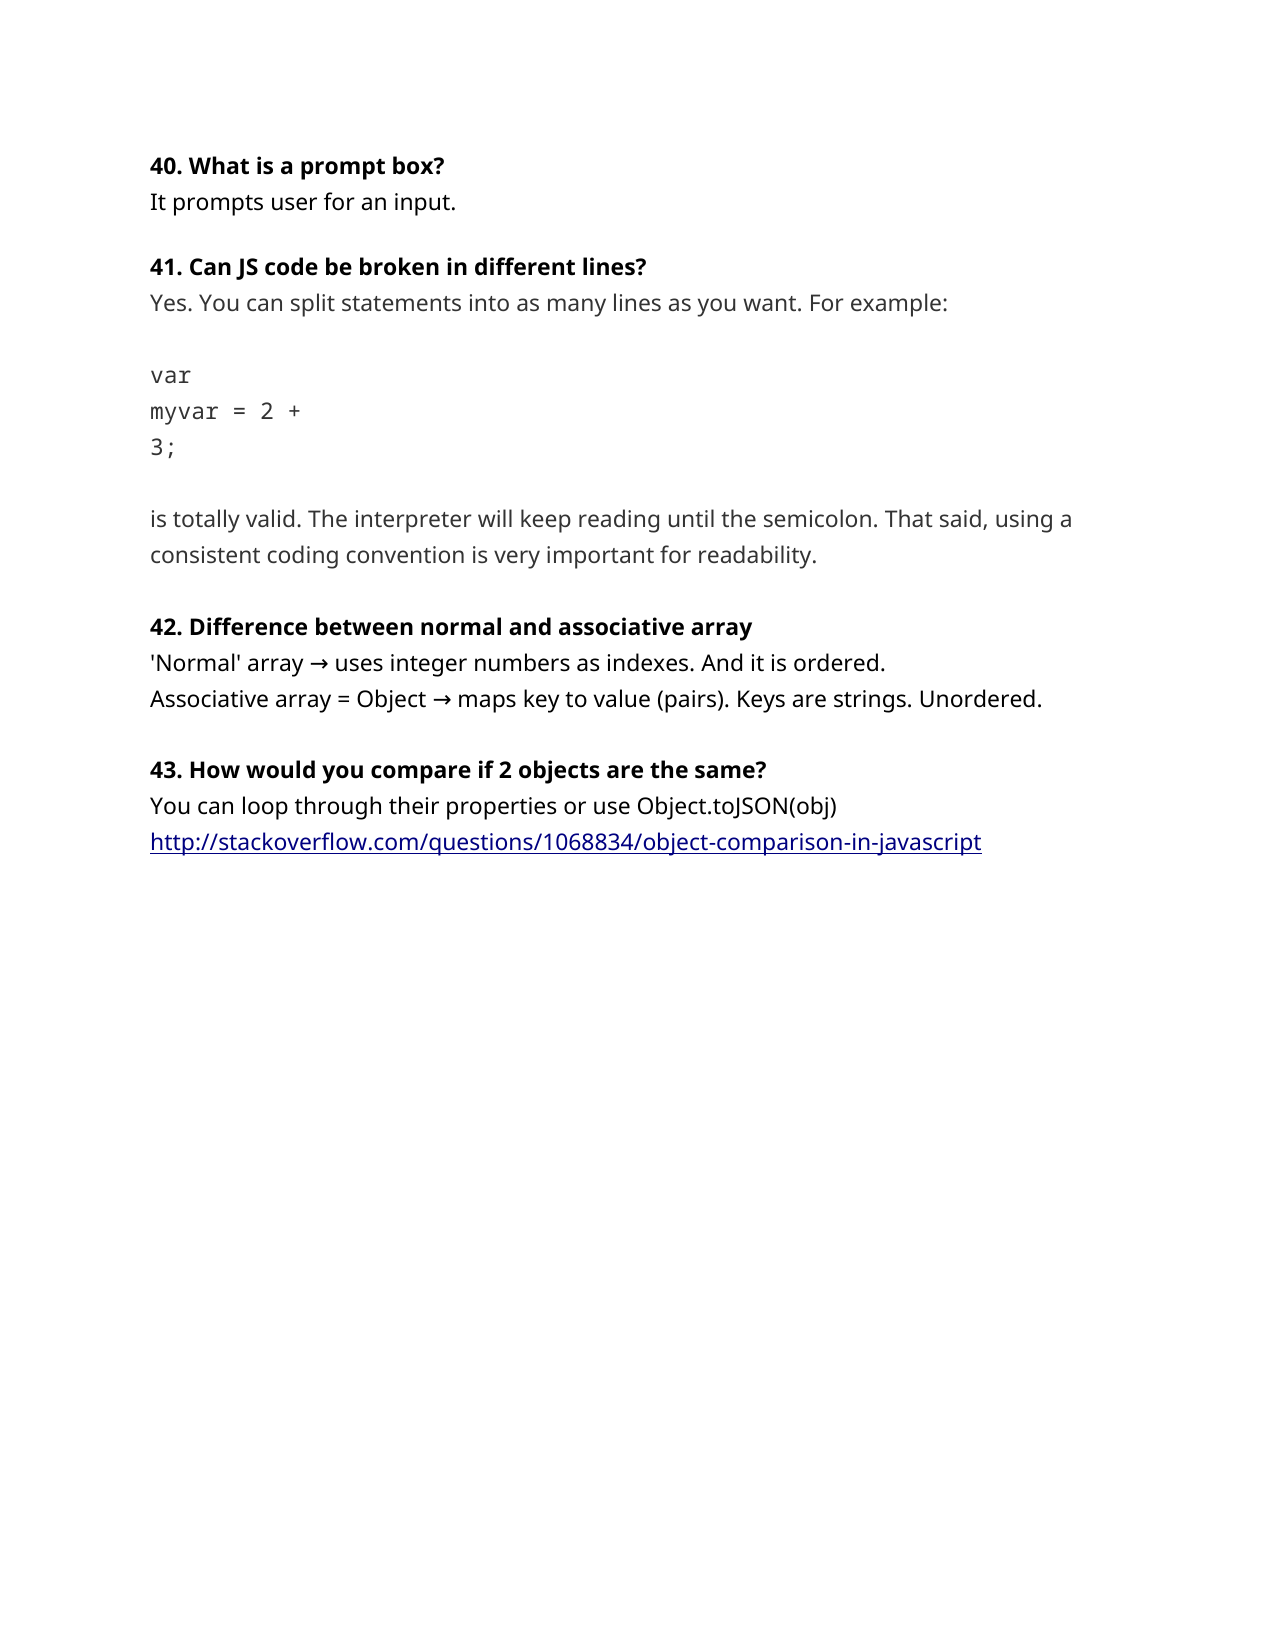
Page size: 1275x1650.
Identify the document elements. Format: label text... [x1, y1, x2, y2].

text Associative array = Object → maps key to value (pairs). Keys are strings. Unordered. [150, 682, 1125, 714]
text 42. Difference between normal and associative array [150, 611, 1125, 642]
text It prompts user for an input. [150, 186, 1125, 217]
text 40. What is a prompt box? [150, 150, 1125, 181]
text Yes. You can split statements into as many lines as you want. For example: [150, 287, 1125, 318]
text 43. How would you compare if 2 objects are the same? [150, 754, 1125, 786]
text is totally valid. The interpreter will keep reading until the semicolon. That said, using a consistent coding convention is very important for readability. [150, 503, 1125, 570]
text You can loop through their properties or use Object.toJSON(obj) [150, 790, 1125, 822]
text var [150, 359, 1125, 390]
text 3; [150, 431, 1125, 462]
text myvar = 2 + [150, 395, 1125, 426]
text http://stackoverflow.com/questions/1068834/object-comparison-in-javascript [150, 826, 1125, 857]
text 41. Can JS code be broken in different lines? [150, 251, 1125, 282]
text 'Normal' array → uses integer numbers as indexes. And it is ordered. [150, 647, 1125, 678]
